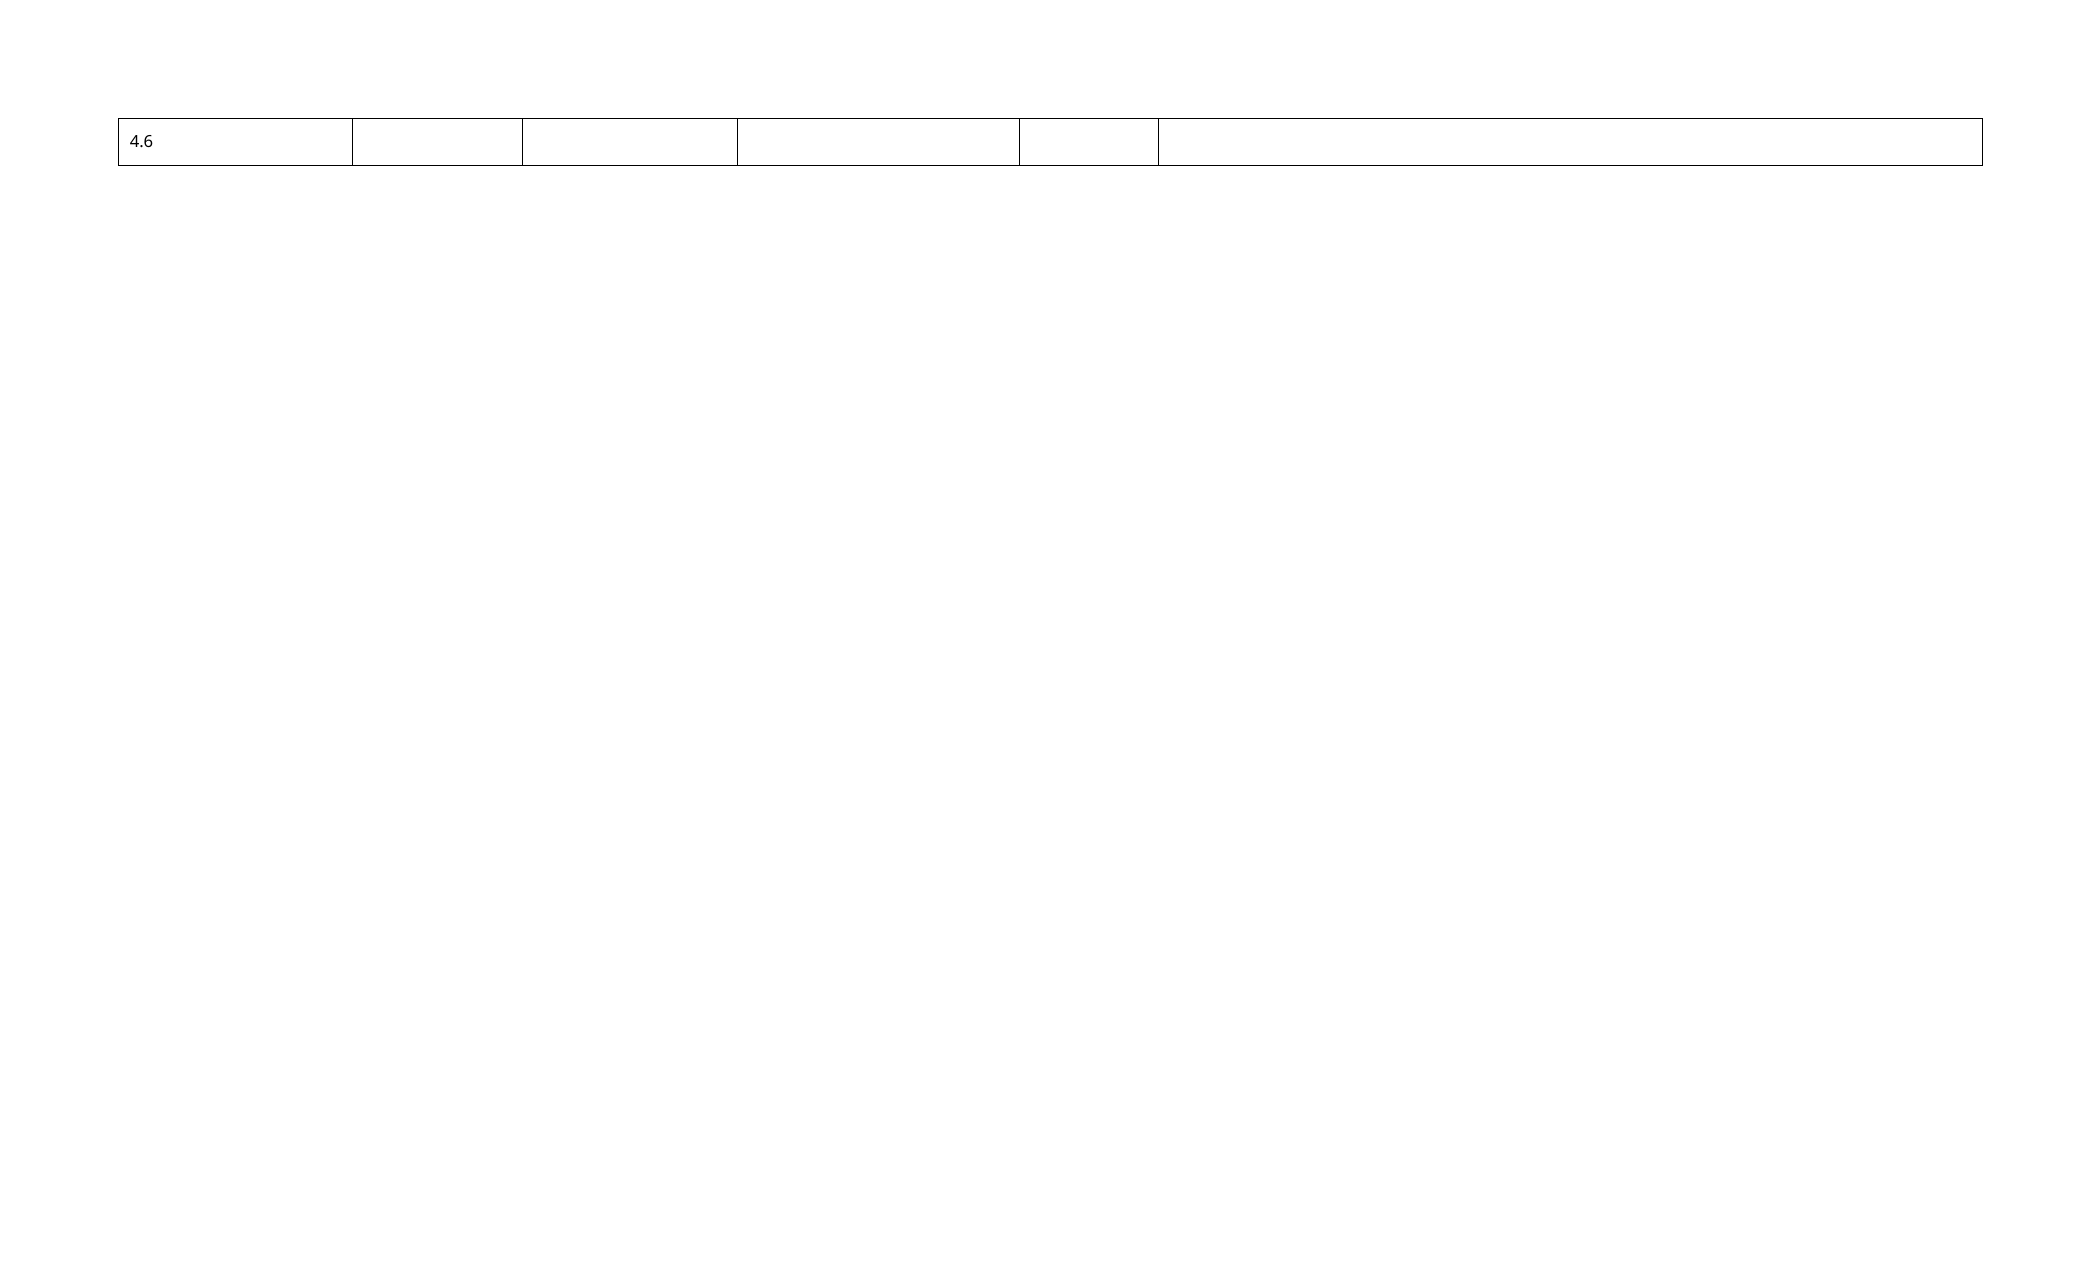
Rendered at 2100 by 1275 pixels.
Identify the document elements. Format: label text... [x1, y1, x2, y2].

table_cell [738, 119, 1019, 165]
table_header [743, 124, 1013, 158]
table_header 4.6 [124, 124, 161, 158]
table_header [527, 124, 732, 158]
table_cell [523, 119, 737, 165]
table_cell [119, 119, 352, 165]
table_header [358, 124, 516, 158]
table_header [161, 124, 347, 158]
table_cell [353, 119, 522, 165]
table_cell [1159, 119, 1982, 165]
table_cell [1020, 119, 1158, 165]
